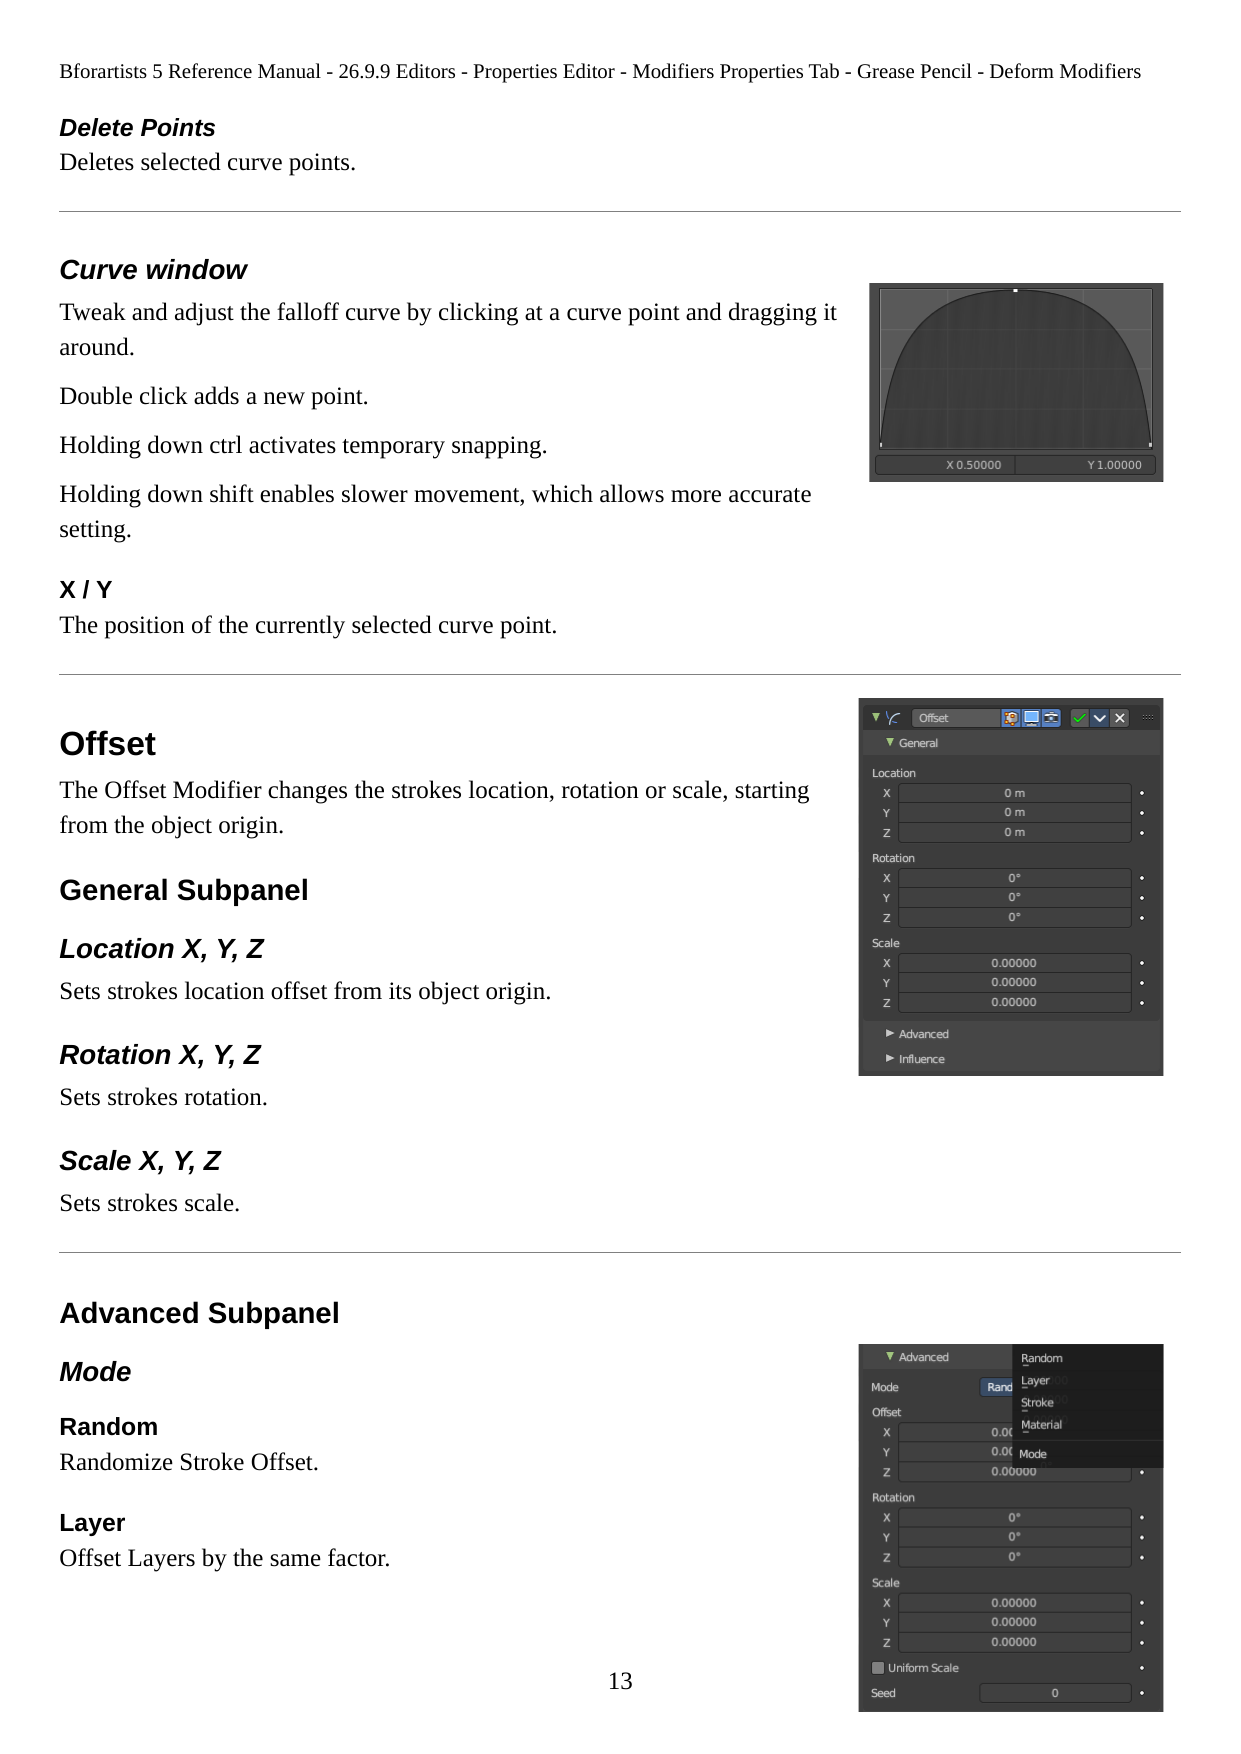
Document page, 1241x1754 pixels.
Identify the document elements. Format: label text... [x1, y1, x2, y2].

text Holding down shift enables slower movement, which allows more accurate setting. [59, 479, 1181, 542]
subtitle Curve window [59, 253, 1181, 285]
subtitle Delete Points [59, 113, 1181, 141]
subtitle Rotation X, Y, Z [59, 1038, 858, 1070]
subtitle Advanced Subpanel [59, 1296, 1181, 1330]
picture [869, 283, 1164, 482]
subtitle X / Y [59, 575, 1181, 604]
text Tweak and adjust the falloff curve by clicking at a curve point and dragging it around. [59, 297, 869, 361]
subtitle Mode [59, 1355, 858, 1387]
text Sets strokes rotation. [59, 1082, 1181, 1111]
subtitle General Subpanel [59, 873, 858, 907]
text Double click adds a new point. [59, 381, 869, 410]
subtitle Offset [59, 724, 858, 763]
subtitle [1164, 1355, 1181, 1387]
text Randomize Stroke Offset. [59, 1447, 858, 1475]
text Deletes selected curve points. [59, 147, 1181, 176]
subtitle Random [59, 1412, 858, 1440]
picture [858, 698, 1164, 1076]
subtitle Location X, Y, Z [59, 932, 858, 964]
subtitle [1164, 1412, 1181, 1440]
subtitle [1164, 873, 1181, 907]
text Sets strokes scale. [59, 1188, 1181, 1217]
subtitle Scale X, Y, Z [59, 1144, 1181, 1176]
subtitle Layer [59, 1508, 858, 1537]
subtitle [1164, 1508, 1181, 1537]
text Sets strokes location offset from its object origin. [59, 976, 858, 1005]
text Offset Layers by the same factor. [59, 1543, 858, 1572]
subtitle [1164, 932, 1181, 964]
text The Offset Modifier changes the strokes location, rotation or scale, starting from the object origin. [59, 775, 858, 838]
picture [858, 1344, 1164, 1712]
subtitle [1164, 724, 1181, 763]
text Holding down ctrl activates temporary snapping. [59, 430, 869, 459]
subtitle [1164, 1038, 1181, 1070]
text The position of the currently selected curve point. [59, 610, 1181, 639]
